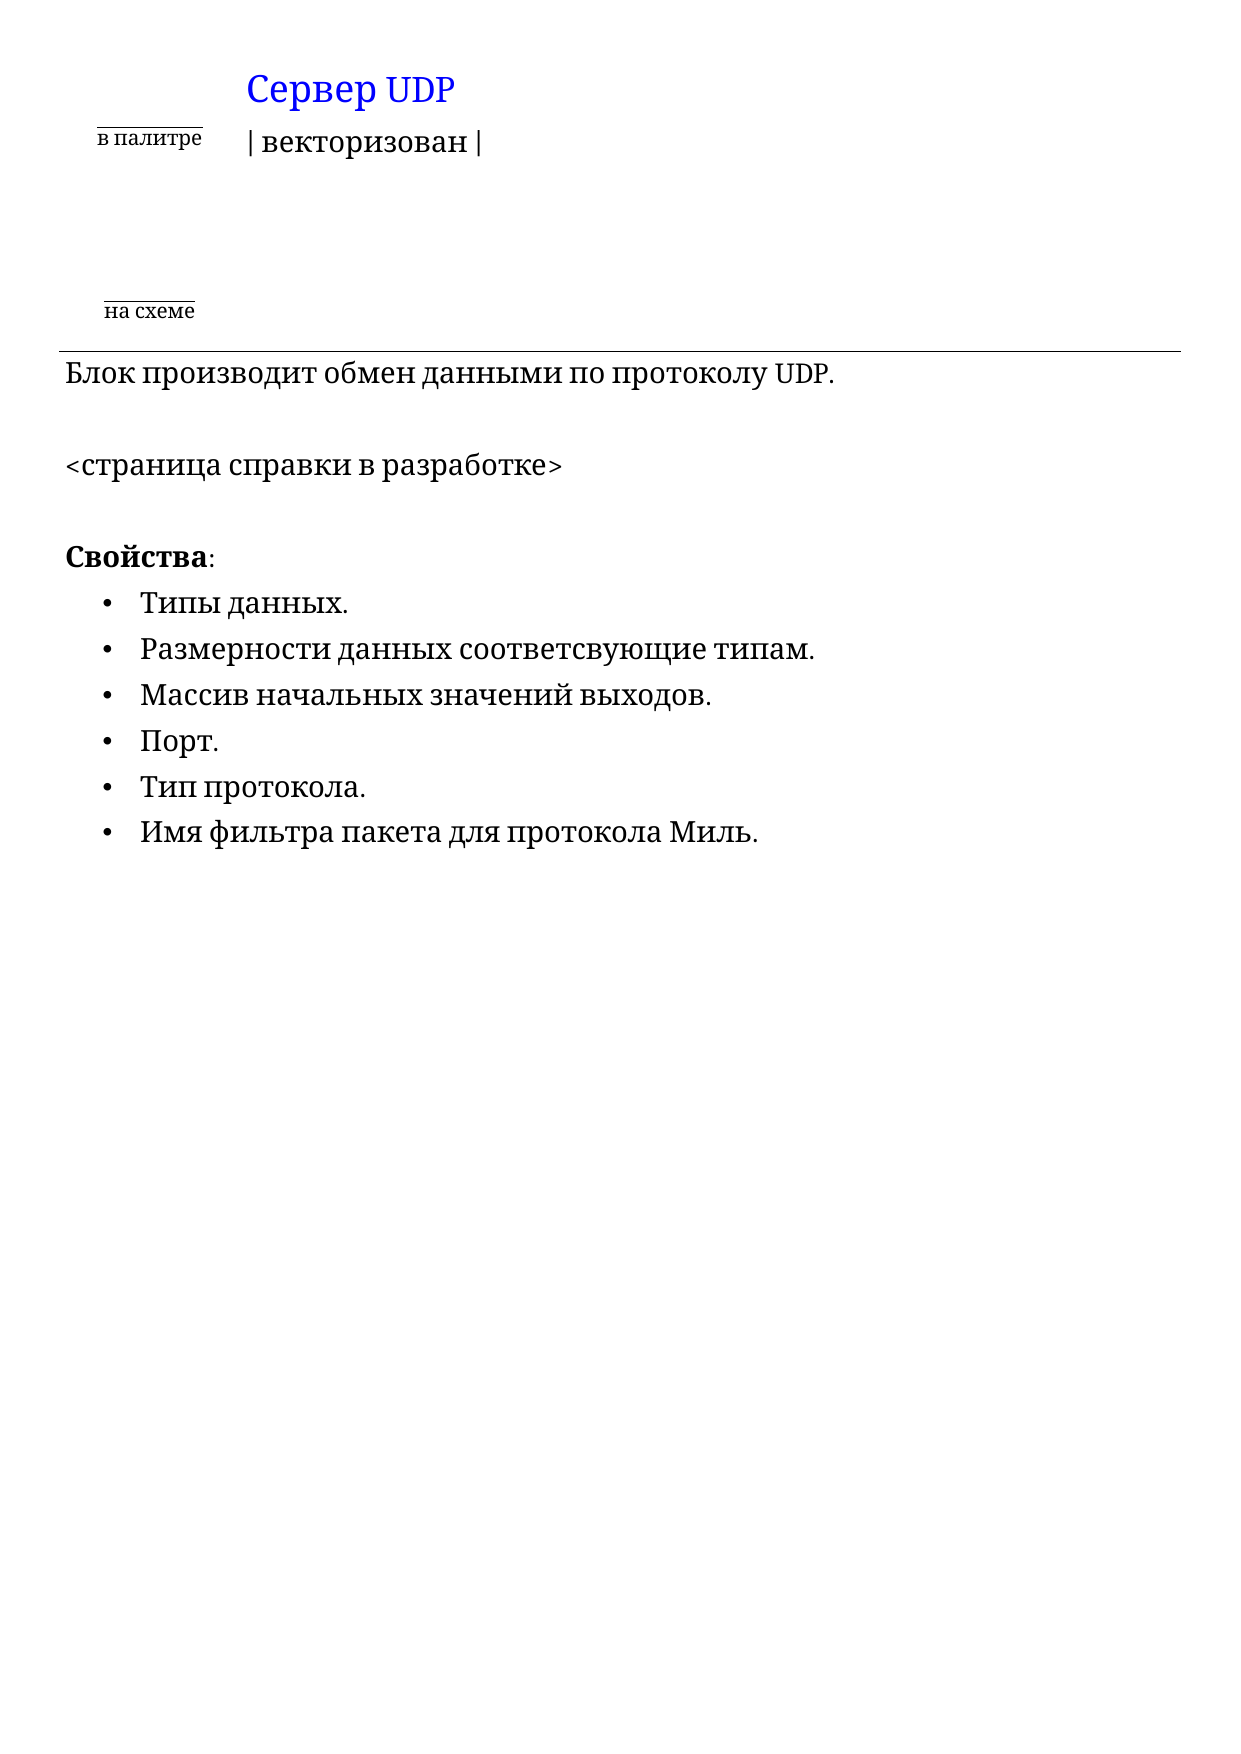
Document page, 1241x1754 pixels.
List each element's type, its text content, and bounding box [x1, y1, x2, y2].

table_cell | векторизован | [240, 121, 1181, 178]
table_cell в палитре [59, 121, 240, 178]
table_cell на схеме [59, 294, 240, 351]
table_cell [240, 178, 1181, 294]
table_header Сервер UDP [240, 59, 1181, 121]
table_header [59, 59, 240, 121]
table_cell [240, 294, 1181, 351]
table_cell [59, 178, 240, 294]
table_cell Блок производит обмен данными по протоколу UDP. <страница справки в разработке> Свойства: Типы данных. Размерности данных соответсвующие типам. Массив начальных значений выходов. Порт. Тип протокола. Имя фильтра пакета для протокола Миль. [59, 352, 1181, 868]
